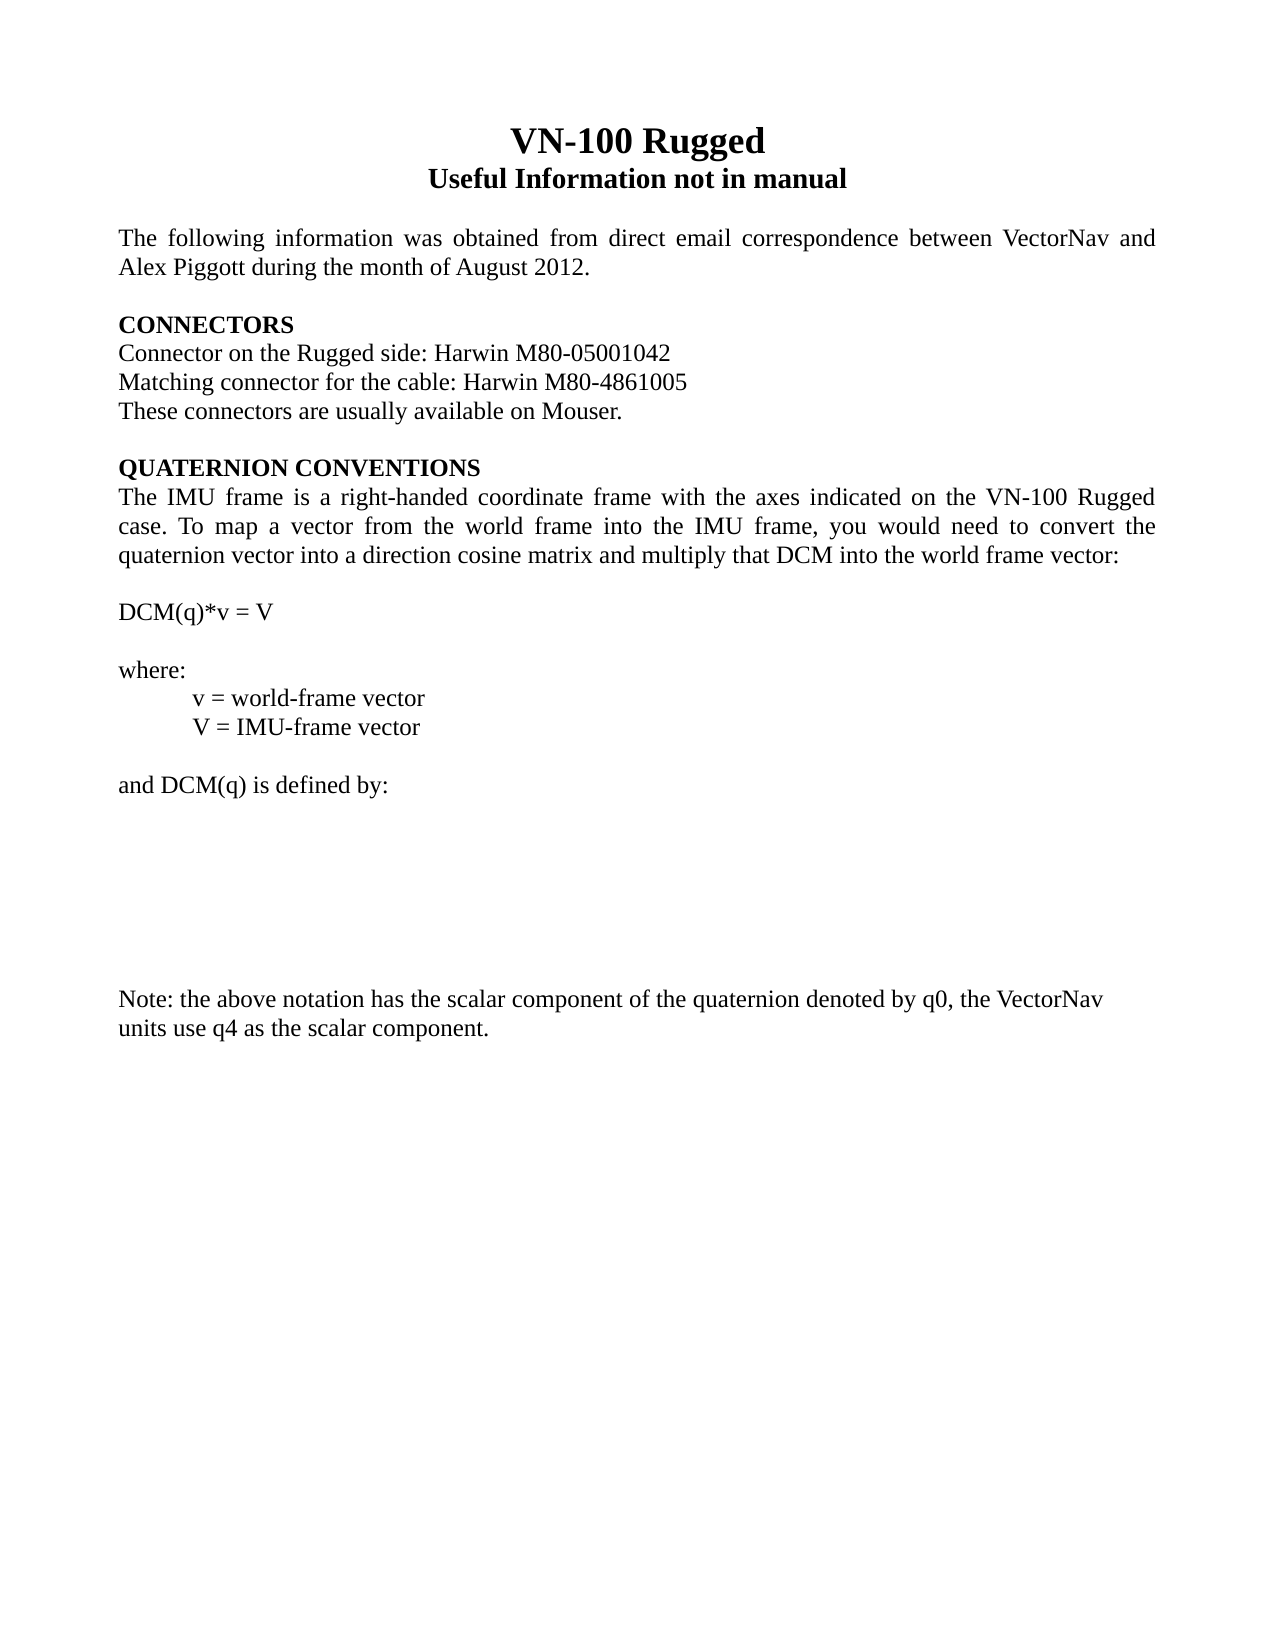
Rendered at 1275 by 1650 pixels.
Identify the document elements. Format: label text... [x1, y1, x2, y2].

text Note: the above notation has the scalar component of the quaternion denoted by q0, the VectorNav units use q4 as the scalar component. [118, 984, 1157, 1042]
text Matching connector for the cable: Harwin M80-4861005 [118, 367, 1157, 396]
text CONNECTORS [118, 310, 1157, 338]
text DCM(q)*v = V [118, 568, 1157, 626]
text VN-100 Rugged [118, 118, 1157, 161]
text QUATERNION CONVENTIONS [118, 453, 1157, 482]
text and DCM(q) is defined by: [118, 741, 1157, 798]
text v = world-frame vector [118, 683, 1157, 712]
text where: [118, 655, 1157, 683]
text V = IMU-frame vector [118, 712, 1157, 741]
text The following information was obtained from direct email correspondence between VectorNav and Alex Piggott during the month of August 2012. [118, 223, 1157, 281]
text These connectors are usually available on Mouser. [118, 396, 1157, 425]
text The IMU frame is a right-handed coordinate frame with the axes indicated on the VN-100 Rugged case. To map a vector from the world frame into the IMU frame, you would need to convert the quaternion vector into a direction cosine matrix and multiply that DCM into the world frame vector: [118, 482, 1157, 568]
text Connector on the Rugged side: Harwin M80-05001042 [118, 338, 1157, 367]
text Useful Information not in manual [118, 161, 1157, 195]
